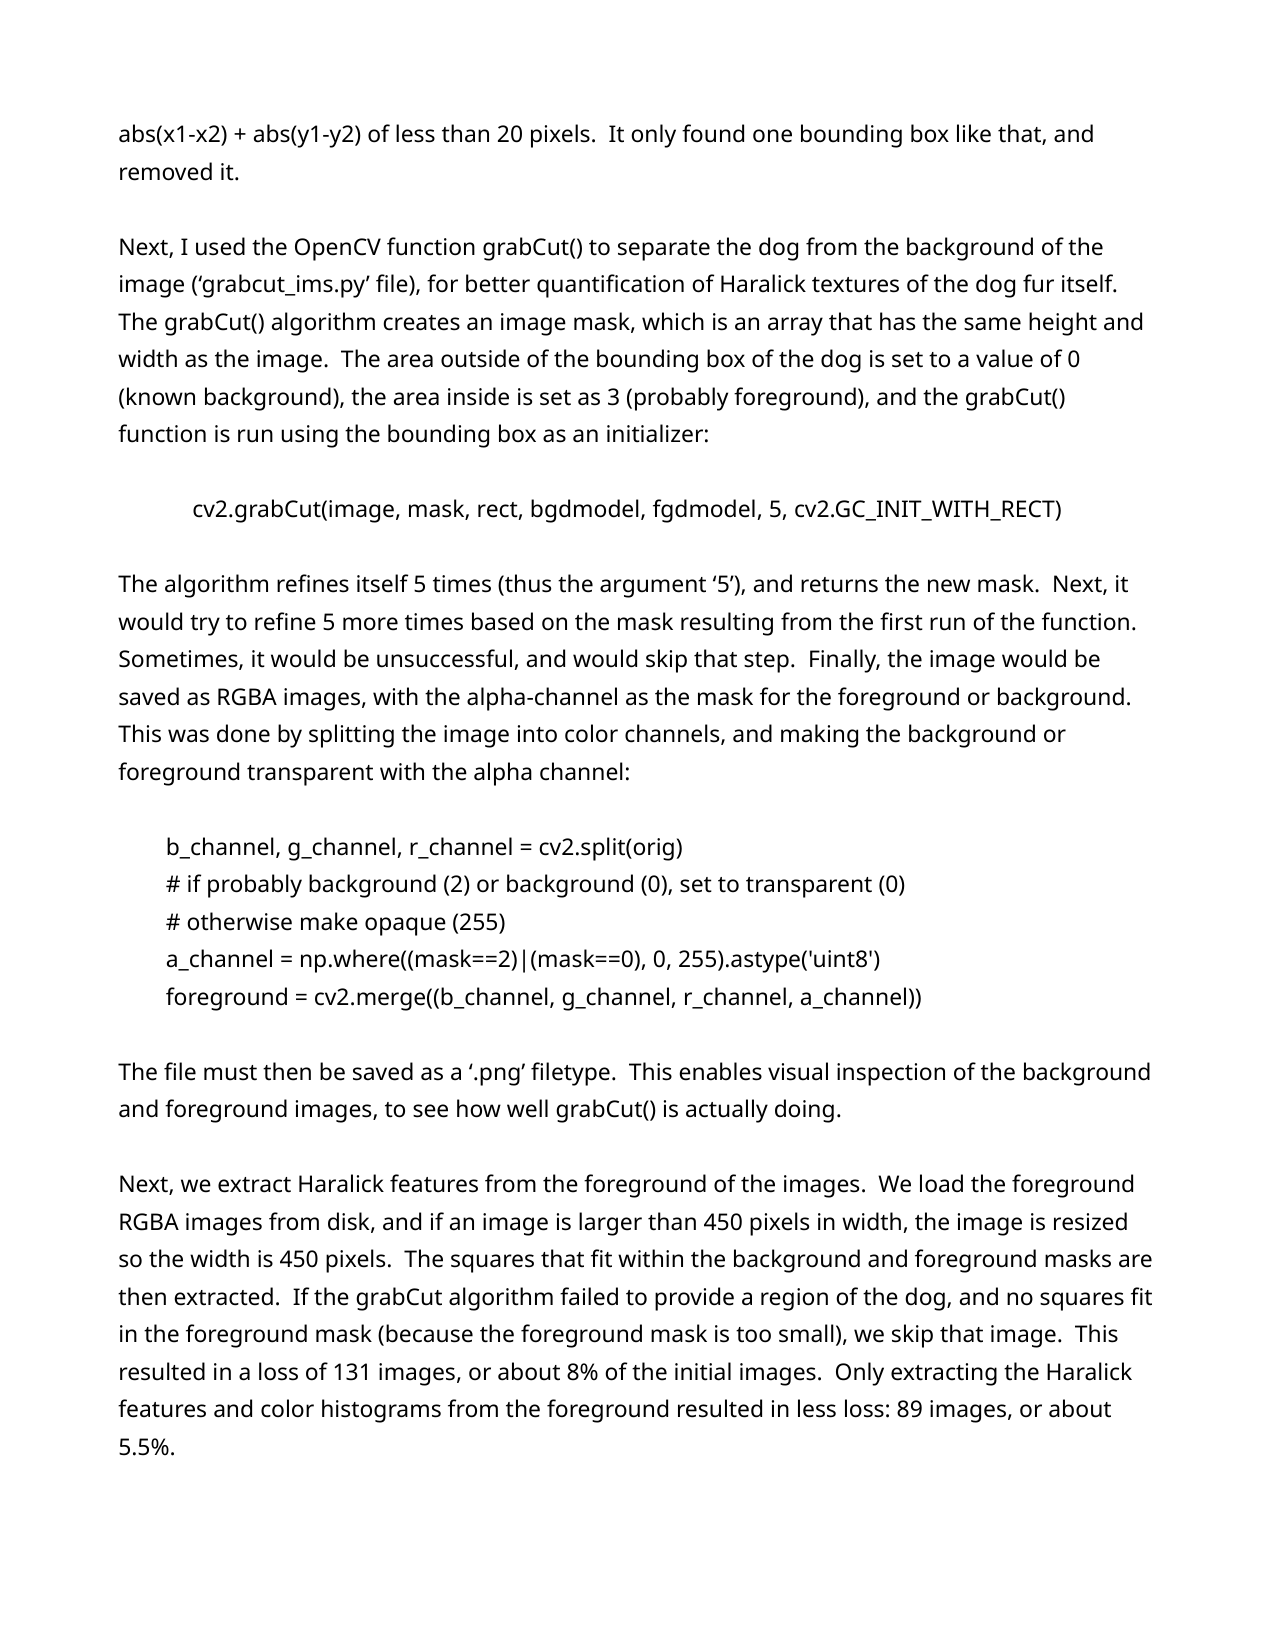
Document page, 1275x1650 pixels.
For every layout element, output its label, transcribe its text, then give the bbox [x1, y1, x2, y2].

text # otherwise make opaque (255) [118, 906, 1157, 937]
text cv2.grabCut(image, mask, rect, bgdmodel, fgdmodel, 5, cv2.GC_INIT_WITH_RECT) [118, 493, 1157, 524]
text The algorithm refines itself 5 times (thus the argument ‘5’), and returns the new mask. Next, it would try to refine 5 more times based on the mask resulting from the first run of the function. Sometimes, it would be unsuccessful, and would skip that step. Finally, the image would be saved as RGBA images, with the alpha-channel as the mask for the foreground or background. This was done by splitting the image into color channels, and making the background or foreground transparent with the alpha channel: [118, 568, 1157, 787]
text Next, we extract Haralick features from the foreground of the images. We load the foreground RGBA images from disk, and if an image is larger than 450 pixels in width, the image is resized so the width is 450 pixels. The squares that fit within the background and foreground masks are then extracted. If the grabCut algorithm failed to provide a region of the dog, and no squares fit in the foreground mask (because the foreground mask is too small), we skip that image. This resulted in a loss of 131 images, or about 8% of the initial images. Only extracting the Haralick features and color histograms from the foreground resulted in less loss: 89 images, or about 5.5%. [118, 1168, 1157, 1462]
text b_channel, g_channel, r_channel = cv2.split(orig) [118, 831, 1157, 862]
text abs(x1-x2) + abs(y1-y2) of less than 20 pixels. It only found one bounding box like that, and removed it. [118, 118, 1157, 187]
text # if probably background (2) or background (0), set to transparent (0) [118, 868, 1157, 899]
text foreground = cv2.merge((b_channel, g_channel, r_channel, a_channel)) [118, 981, 1157, 1012]
text a_channel = np.where((mask==2)|(mask==0), 0, 255).astype('uint8') [118, 943, 1157, 974]
text The file must then be saved as a ‘.png’ filetype. This enables visual inspection of the background and foreground images, to see how well grabCut() is actually doing. [118, 1056, 1157, 1124]
text Next, I used the OpenCV function grabCut() to separate the dog from the background of the image (‘grabcut_ims.py’ file), for better quantification of Haralick textures of the dog fur itself. The grabCut() algorithm creates an image mask, which is an array that has the same height and width as the image. The area outside of the bounding box of the dog is set to a value of 0 (known background), the area inside is set as 3 (probably foreground), and the grabCut() function is run using the bounding box as an initializer: [118, 231, 1157, 449]
